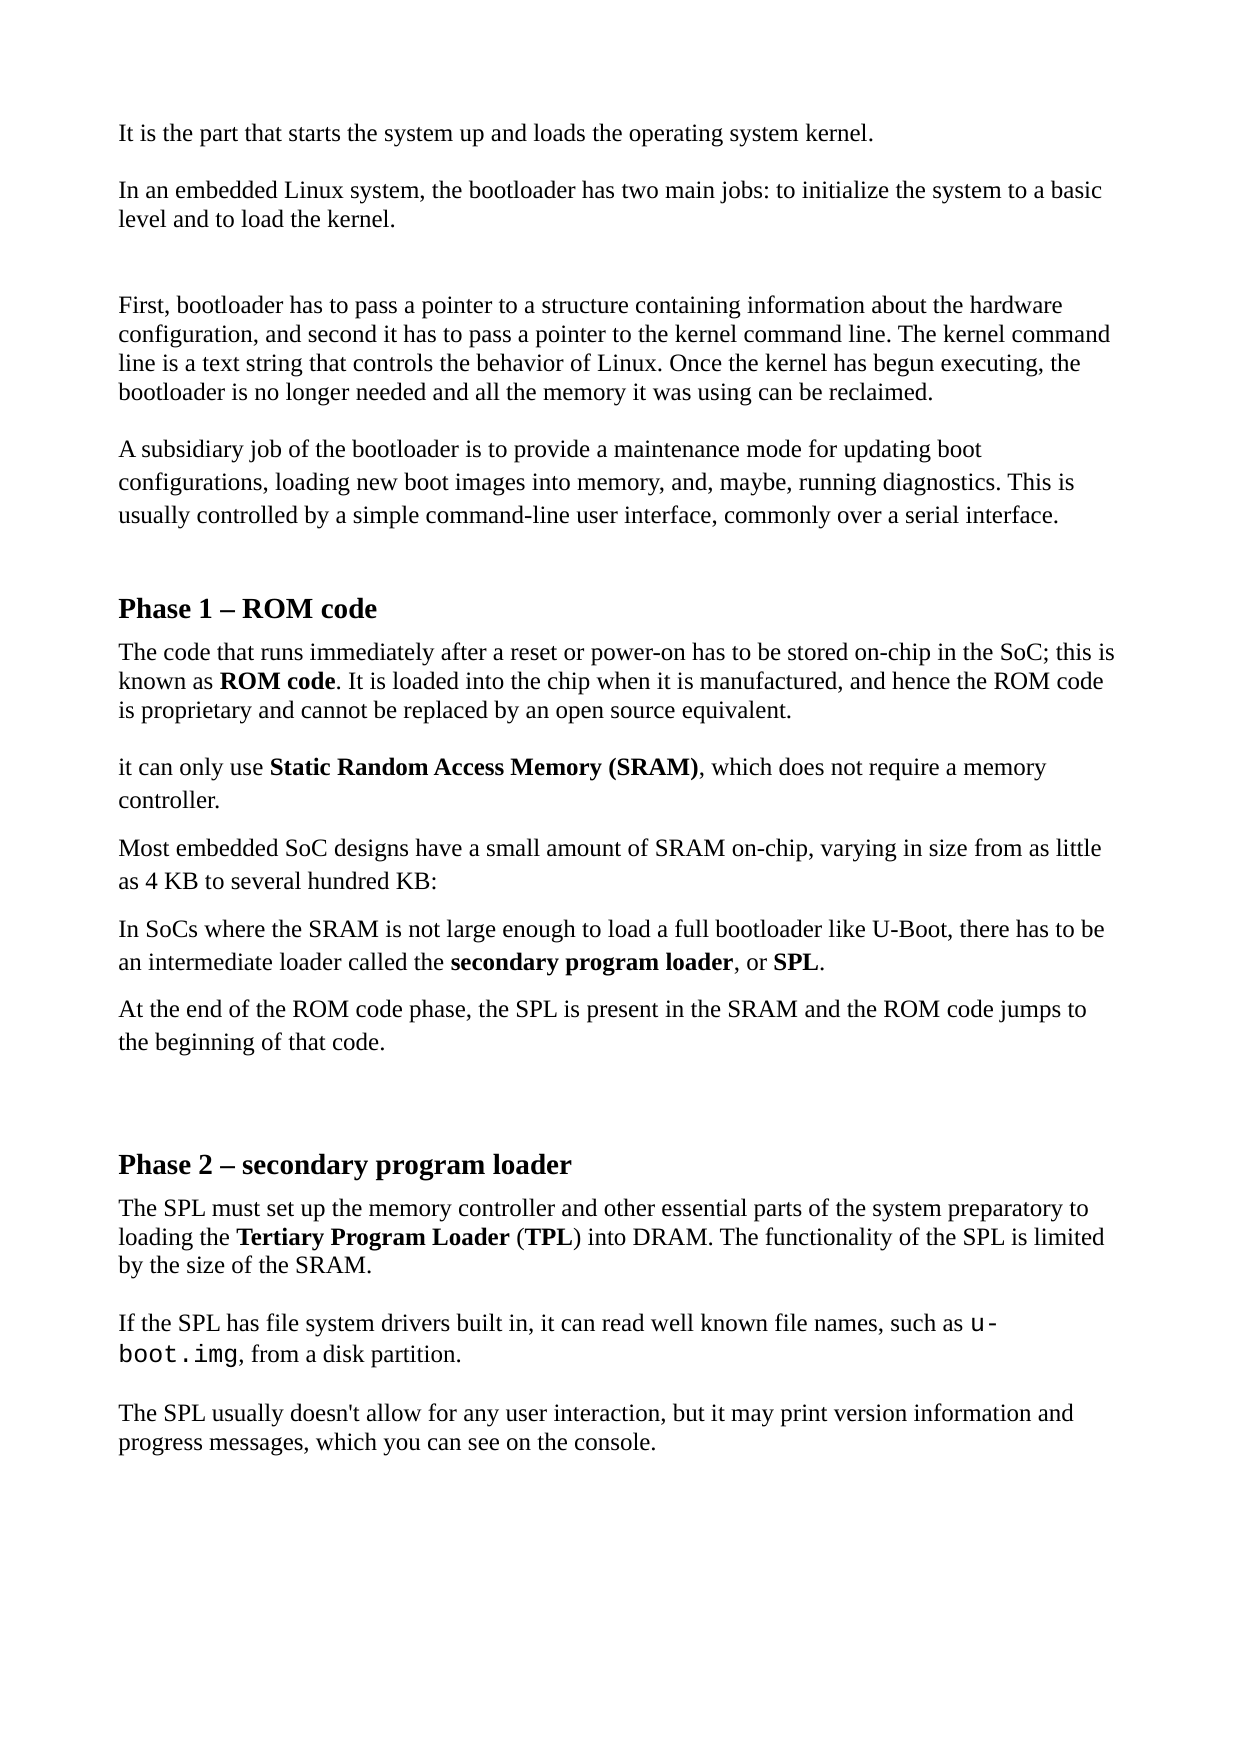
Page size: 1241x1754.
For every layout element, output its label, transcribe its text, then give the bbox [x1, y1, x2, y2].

text Most embedded SoC designs have a small amount of SRAM on-chip, varying in size from as little as 4 KB to several hundred KB: [118, 833, 1122, 895]
text In SoCs where the SRAM is not large enough to load a full bootloader like U-Boot, there has to be an intermediate loader called the secondary program loader, or SPL. [118, 914, 1122, 975]
text A subsidiary job of the bootloader is to provide a maintenance mode for updating boot configurations, loading new boot images into memory, and, maybe, running diagnostics. This is usually controlled by a simple command-line user interface, commonly over a serial interface. [118, 434, 1122, 529]
text The SPL must set up the memory controller and other essential parts of the system preparatory to loading the Tertiary Program Loader (TPL) into DRAM. The functionality of the SPL is limited by the size of the SRAM. [118, 1193, 1122, 1279]
text First, bootloader has to pass a pointer to a structure containing information about the hardware configuration, and second it has to pass a pointer to the kernel command line. The kernel command line is a text string that controls the behavior of Linux. Once the kernel has begun executing, the bootloader is no longer needed and all the memory it was using can be reclaimed. [118, 291, 1122, 406]
text It is the part that starts the system up and loads the operating system kernel. [118, 118, 1122, 147]
subtitle Phase 2 – secondary program loader [118, 1147, 1122, 1181]
subtitle Phase 1 – ROM code [118, 591, 1122, 625]
text The code that runs immediately after a reset or power-on has to be stored on-chip in the SoC; this is known as ROM code. It is loaded into the chip when it is manufactured, and hence the ROM code is proprietary and cannot be replaced by an open source equivalent. [118, 637, 1122, 724]
text In an embedded Linux system, the bootloader has two main jobs: to initialize the system to a basic level and to load the kernel. [118, 176, 1122, 233]
text The SPL usually doesn't allow for any user interaction, but it may print version information and progress messages, which you can see on the console. [118, 1398, 1122, 1456]
text At the end of the ROM code phase, the SPL is present in the SRAM and the ROM code jumps to the beginning of that code. [118, 994, 1122, 1056]
text If the SPL has file system drivers built in, it can read well known file names, such as u-boot.img, from a disk partition. [118, 1308, 1122, 1370]
text it can only use Static Random Access Memory (SRAM), which does not require a memory controller. [118, 752, 1122, 814]
